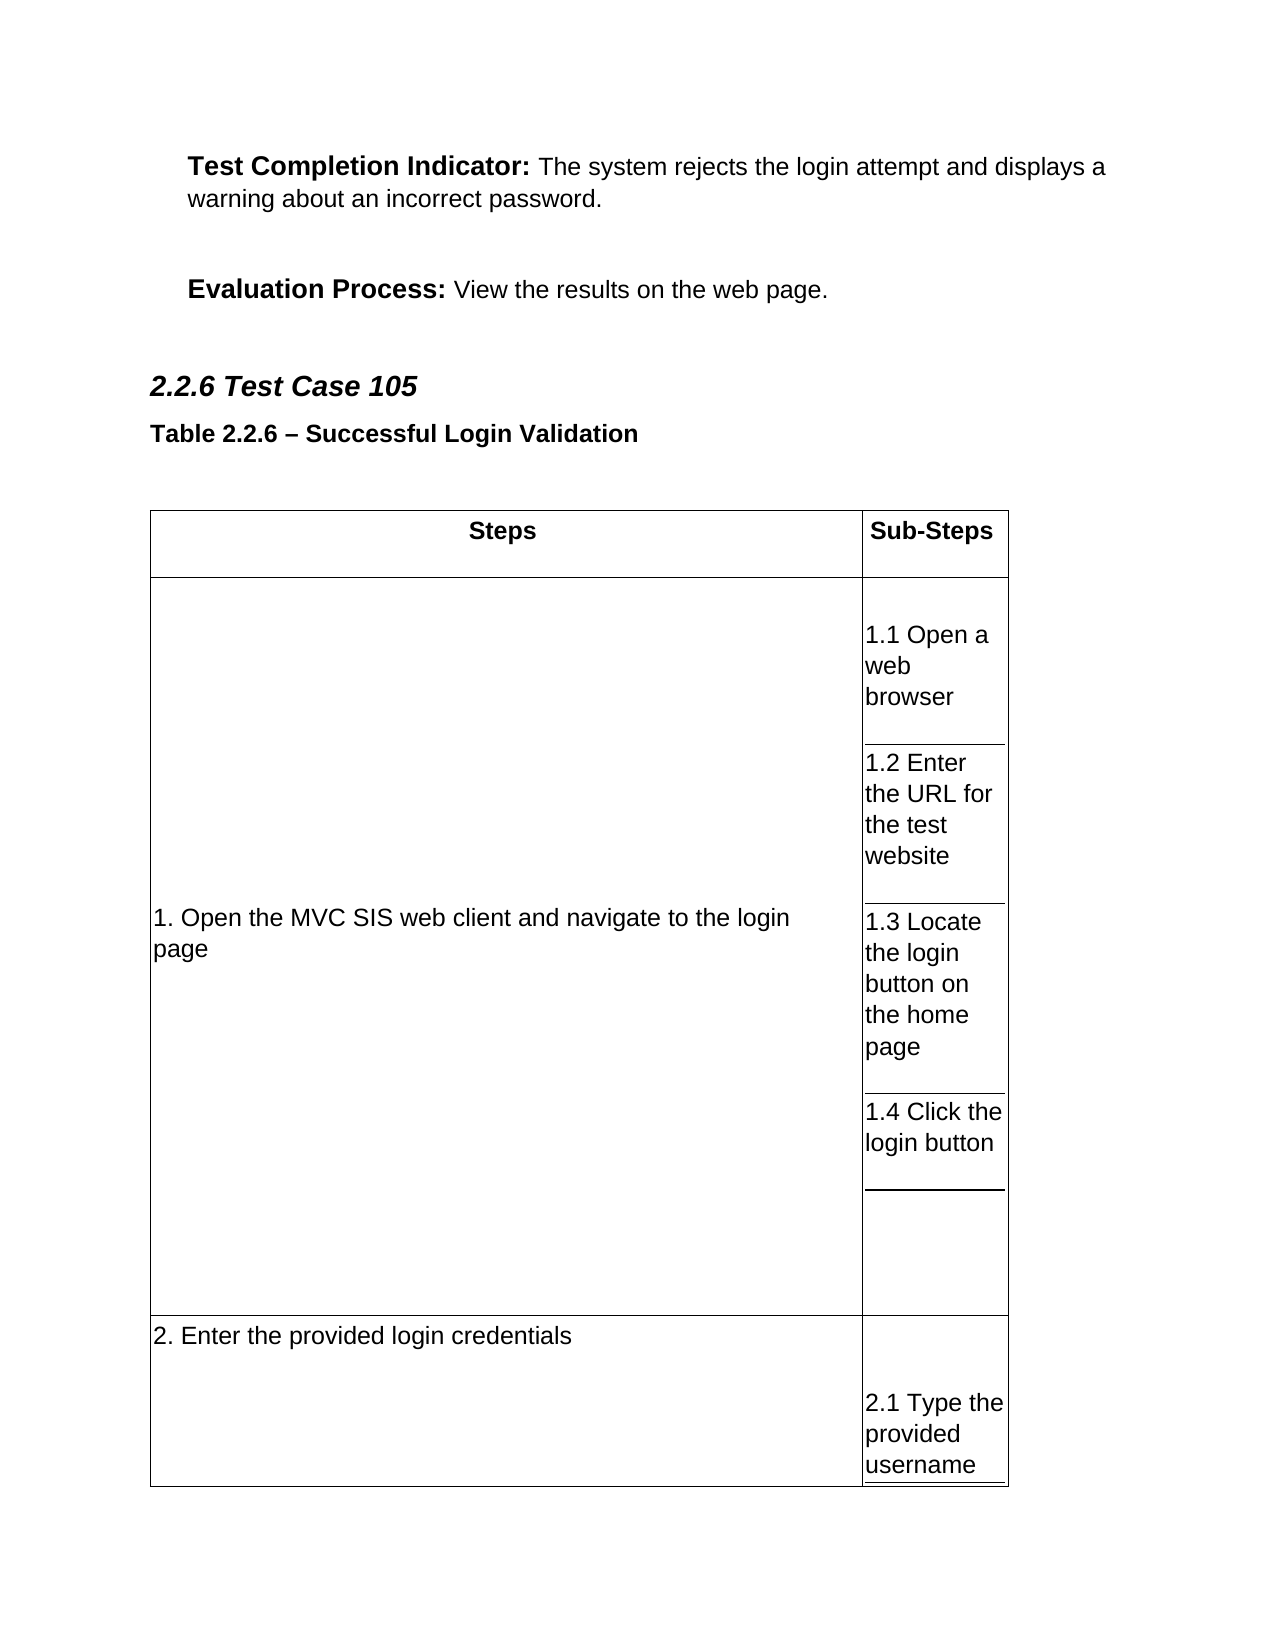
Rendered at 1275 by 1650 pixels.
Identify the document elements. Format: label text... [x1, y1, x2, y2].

text 2.2.6 Test Case 105 [150, 368, 1125, 402]
table_header 1.1 Open a web browser [865, 618, 1005, 743]
table_cell [863, 578, 1008, 1315]
table_cell [865, 1191, 1005, 1251]
table_header Steps [151, 511, 862, 577]
text Test Completion Indicator: The system rejects the login attempt and displays a warning about an incorrect password. [187, 150, 1125, 212]
table_header Sub-Steps [863, 511, 1008, 577]
table_cell 1. Open the MVC SIS web client and navigate to the login page [151, 578, 862, 1315]
text Table 2.2.6 – Successful Login Validation [150, 417, 1125, 448]
table_cell 2. Enter the provided login credentials [151, 1316, 862, 1486]
table_header 2.1 Type the provided username [865, 1385, 1005, 1482]
text Evaluation Process: View the results on the web page. [187, 273, 1125, 304]
table_cell 1.4 Click the login button [865, 1094, 1005, 1189]
table_cell 1.3 Locate the login button on the home page [865, 904, 1005, 1093]
table_cell [863, 1316, 1008, 1486]
table_cell 1.2 Enter the URL for the test website [865, 745, 1005, 902]
